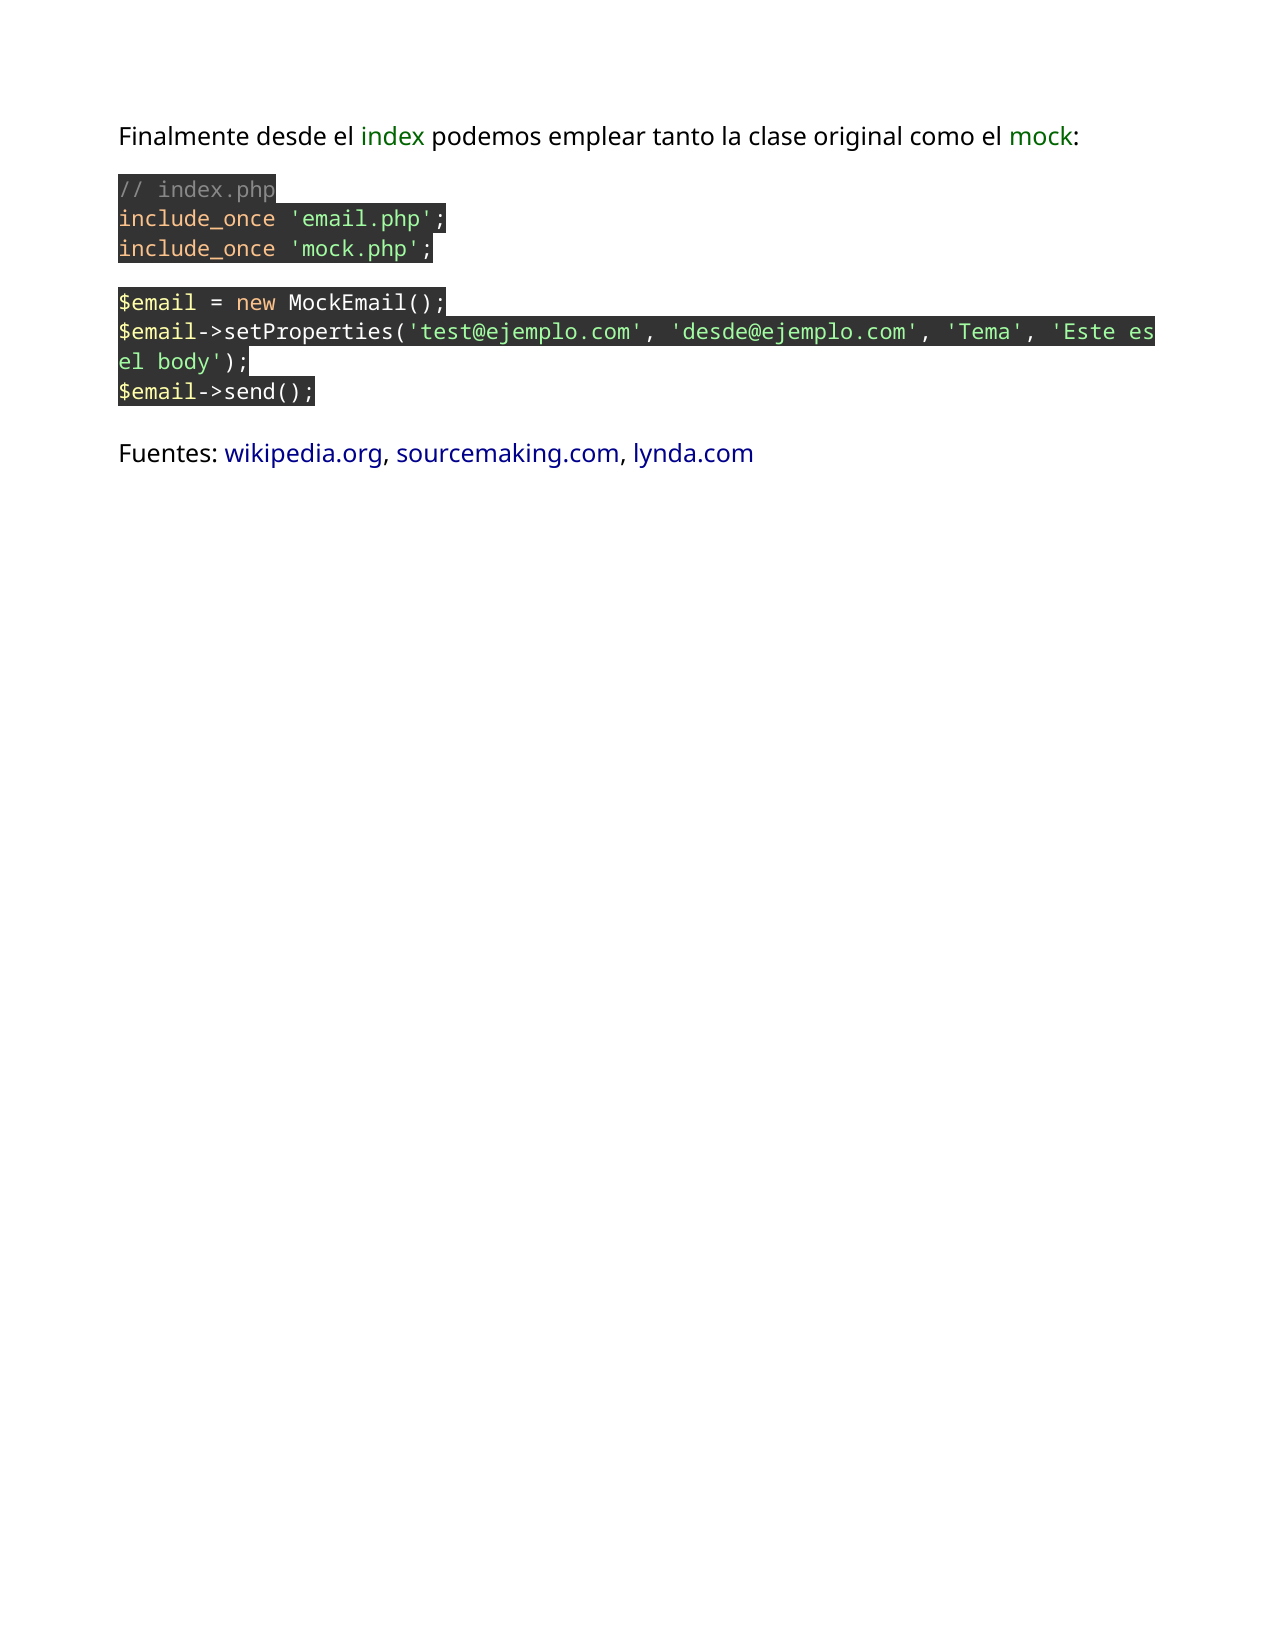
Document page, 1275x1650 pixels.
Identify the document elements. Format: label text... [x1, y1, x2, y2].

text include_once 'email.php'; [118, 203, 1157, 233]
text $email = new MockEmail(); [118, 287, 1157, 316]
text Finalmente desde el index podemos emplear tanto la clase original como el mock: [118, 118, 1157, 152]
text include_once 'mock.php'; [118, 233, 1157, 263]
text $email->setProperties('test@ejemplo.com', 'desde@ejemplo.com', 'Tema', 'Este es el body'); [118, 316, 1157, 376]
text $email->send(); [118, 376, 1157, 406]
text Fuentes: wikipedia.org, sourcemaking.com, lynda.com [118, 435, 1157, 469]
text // index.php [118, 173, 1157, 203]
